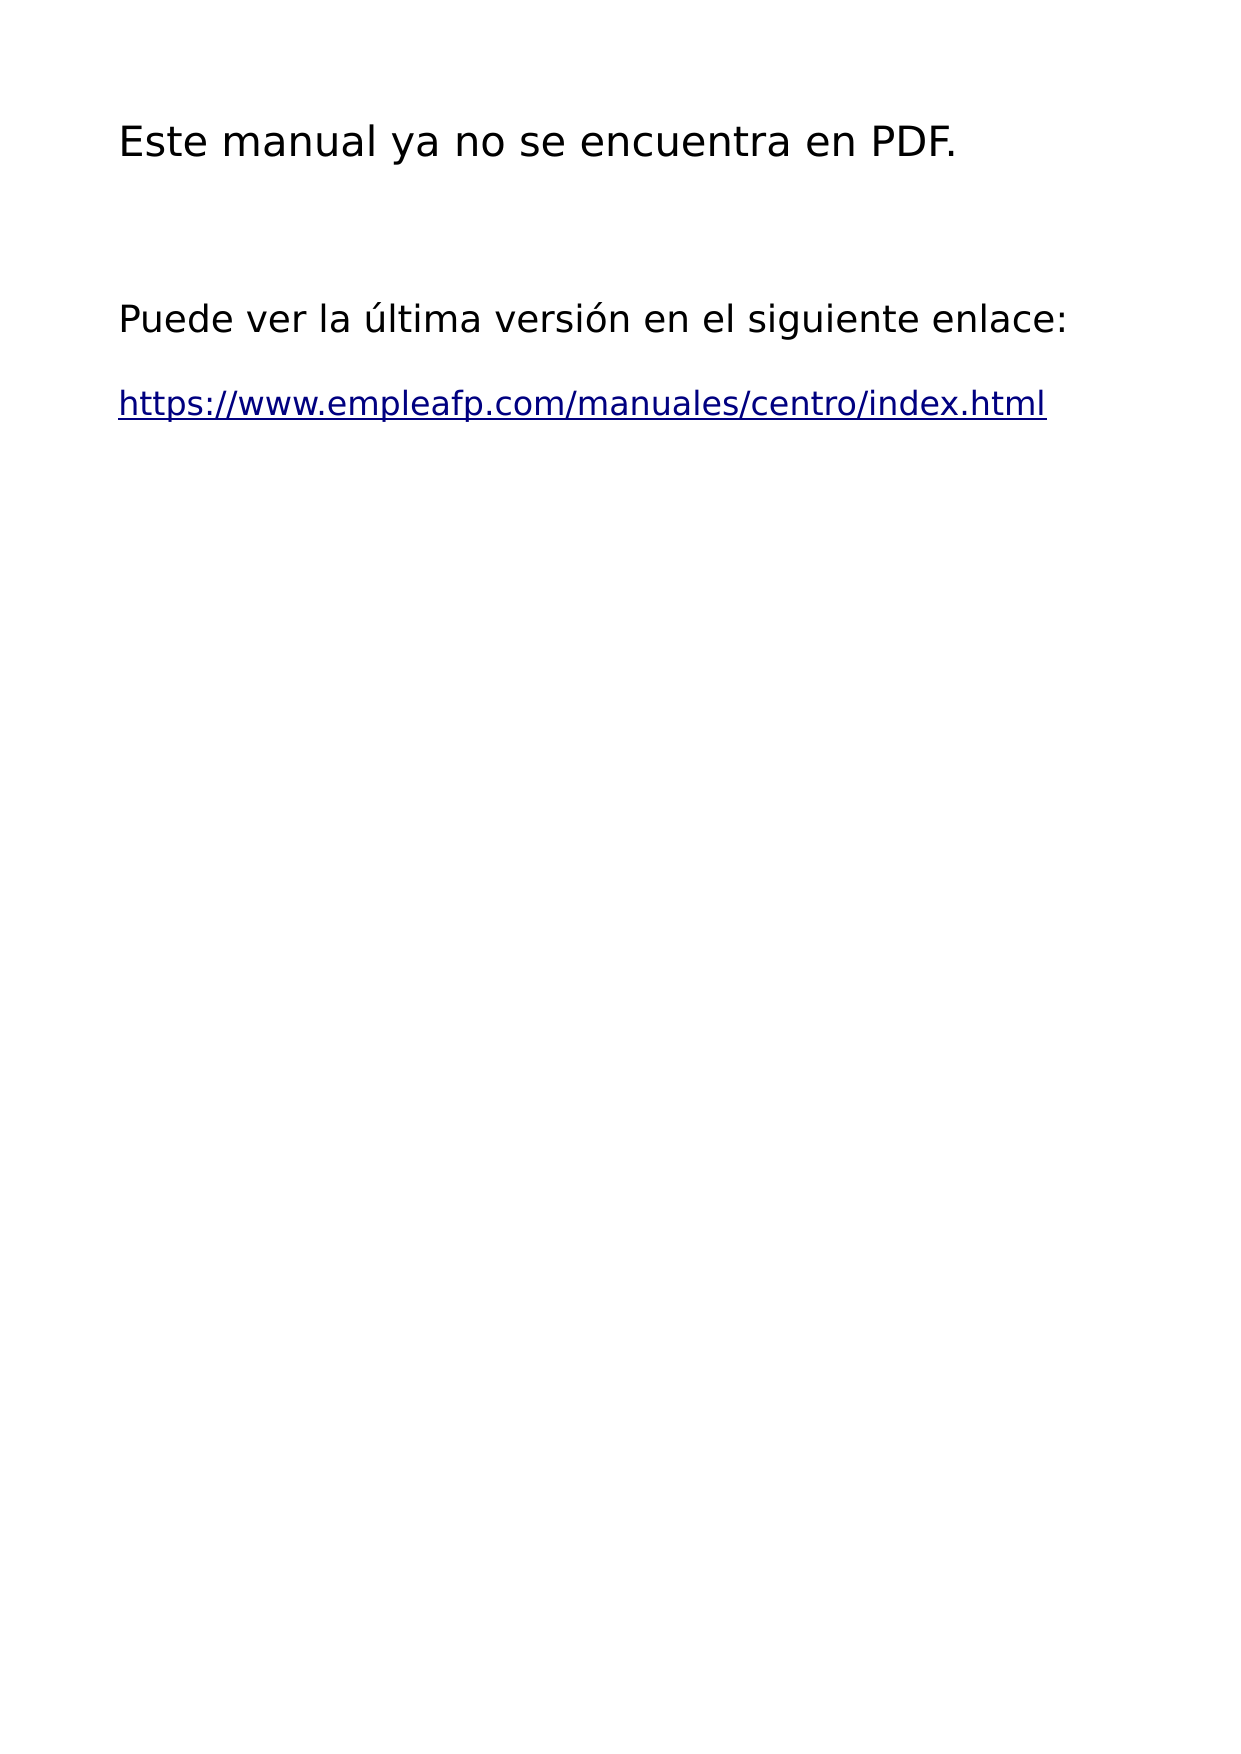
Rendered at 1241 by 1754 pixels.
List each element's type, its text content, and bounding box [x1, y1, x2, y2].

text Puede ver la última versión en el siguiente enlace: [118, 298, 1122, 341]
text https://www.empleafp.com/manuales/centro/index.html [118, 385, 1122, 424]
text Este manual ya no se encuentra en PDF. [118, 118, 1122, 167]
